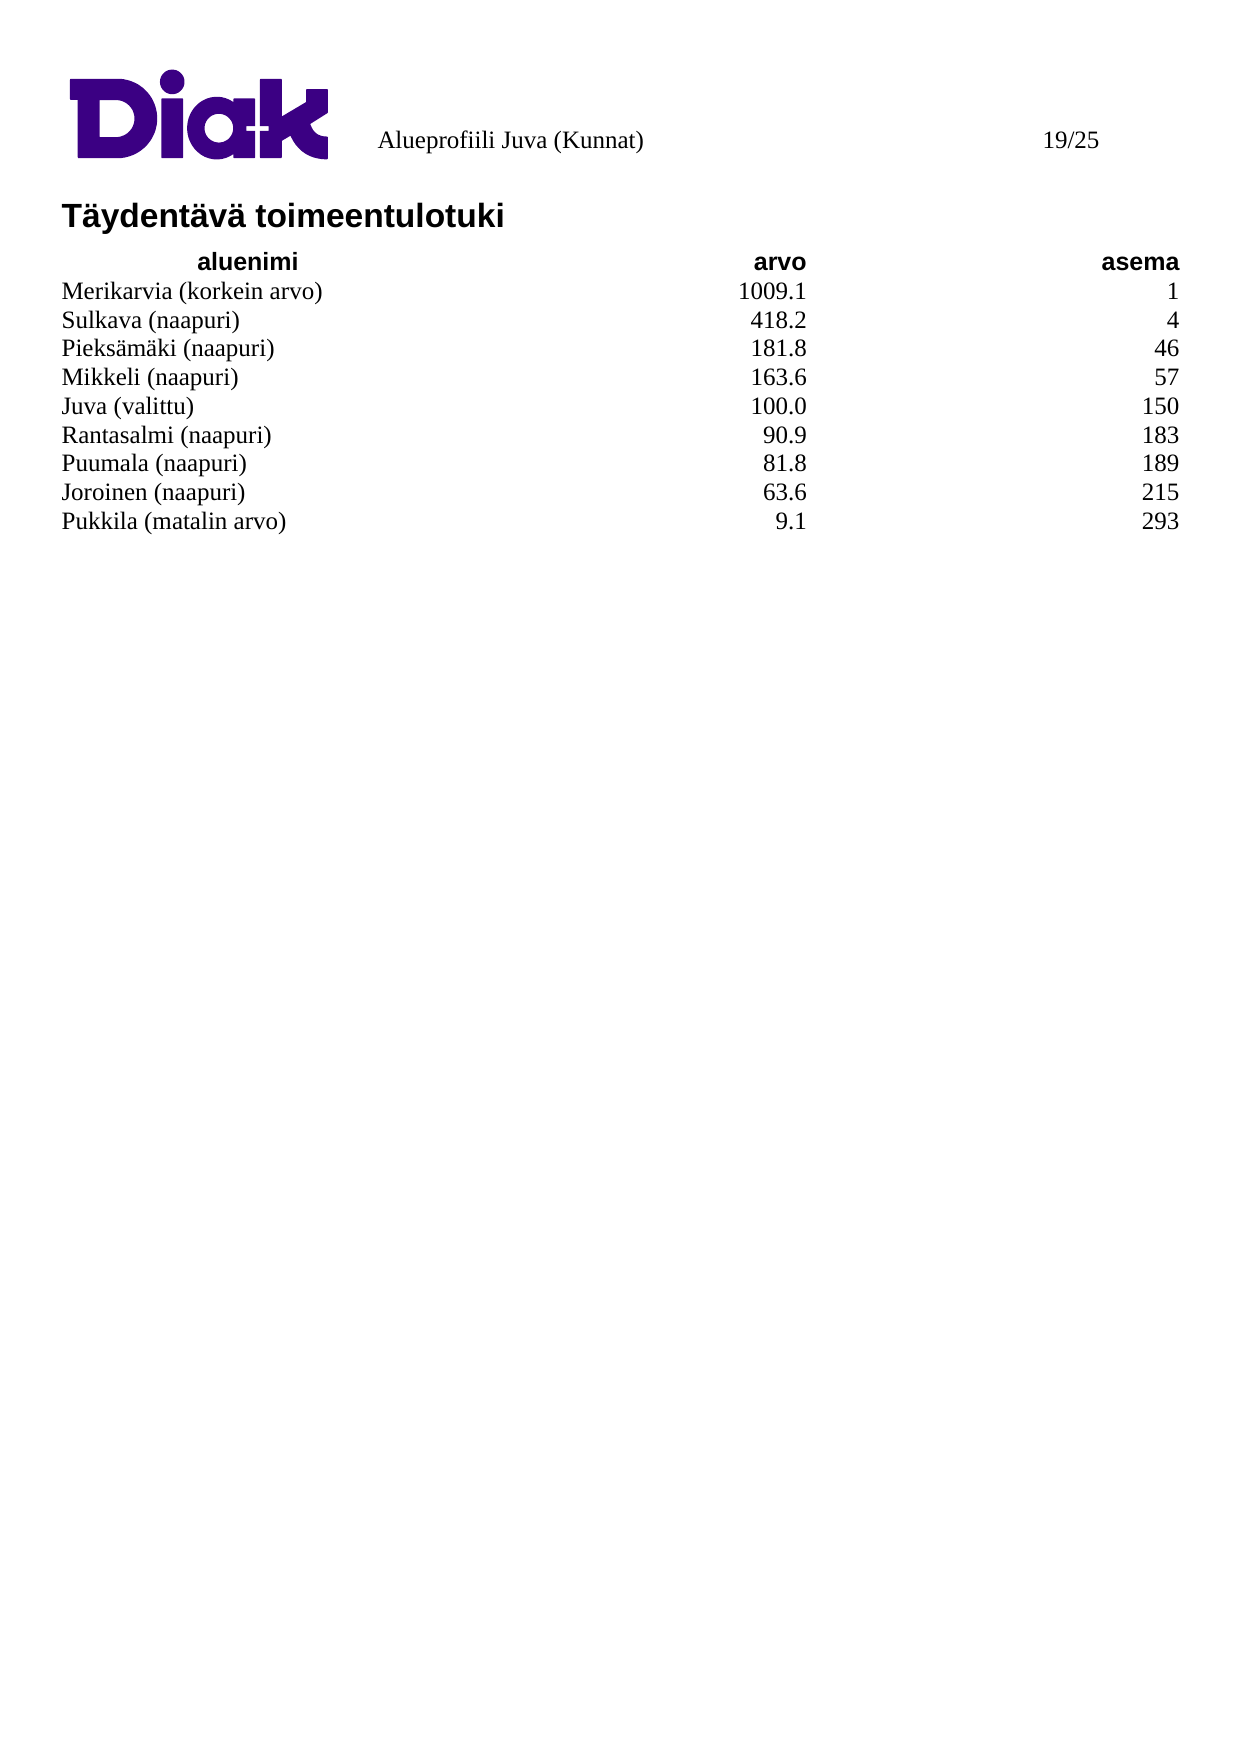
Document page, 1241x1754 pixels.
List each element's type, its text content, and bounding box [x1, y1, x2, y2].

table_cell Sulkava (naapuri) [61, 305, 434, 333]
table_cell 189 [806, 449, 1179, 477]
table_cell Mikkeli (naapuri) [61, 362, 434, 391]
table_cell 1009.1 [434, 276, 806, 305]
table_cell 46 [806, 334, 1179, 362]
table_cell 183 [806, 420, 1179, 448]
table_header arvo [434, 247, 806, 276]
table_cell 150 [806, 391, 1179, 420]
table_cell 163.6 [434, 362, 806, 391]
table_header aluenimi [61, 247, 434, 276]
table_cell Merikarvia (korkein arvo) [61, 276, 434, 305]
table_cell Pieksämäki (naapuri) [61, 334, 434, 362]
table_cell 90.9 [434, 420, 806, 448]
table_cell 181.8 [434, 334, 806, 362]
table_cell 215 [806, 477, 1179, 506]
subtitle Täydentävä toimeentulotuki [61, 196, 1179, 235]
table_cell Pukkila (matalin arvo) [61, 506, 434, 535]
table_cell Joroinen (naapuri) [61, 477, 434, 506]
table_cell Puumala (naapuri) [61, 449, 434, 477]
table_cell 1 [806, 276, 1179, 305]
table_cell 9.1 [434, 506, 806, 535]
table_cell 418.2 [434, 305, 806, 333]
table_cell 293 [806, 506, 1179, 535]
table_cell 4 [806, 305, 1179, 333]
table_cell 57 [806, 362, 1179, 391]
table_cell 63.6 [434, 477, 806, 506]
table_cell 100.0 [434, 391, 806, 420]
table_header asema [806, 247, 1179, 276]
table_cell Rantasalmi (naapuri) [61, 420, 434, 448]
table_cell Juva (valittu) [61, 391, 434, 420]
table_cell 81.8 [434, 449, 806, 477]
